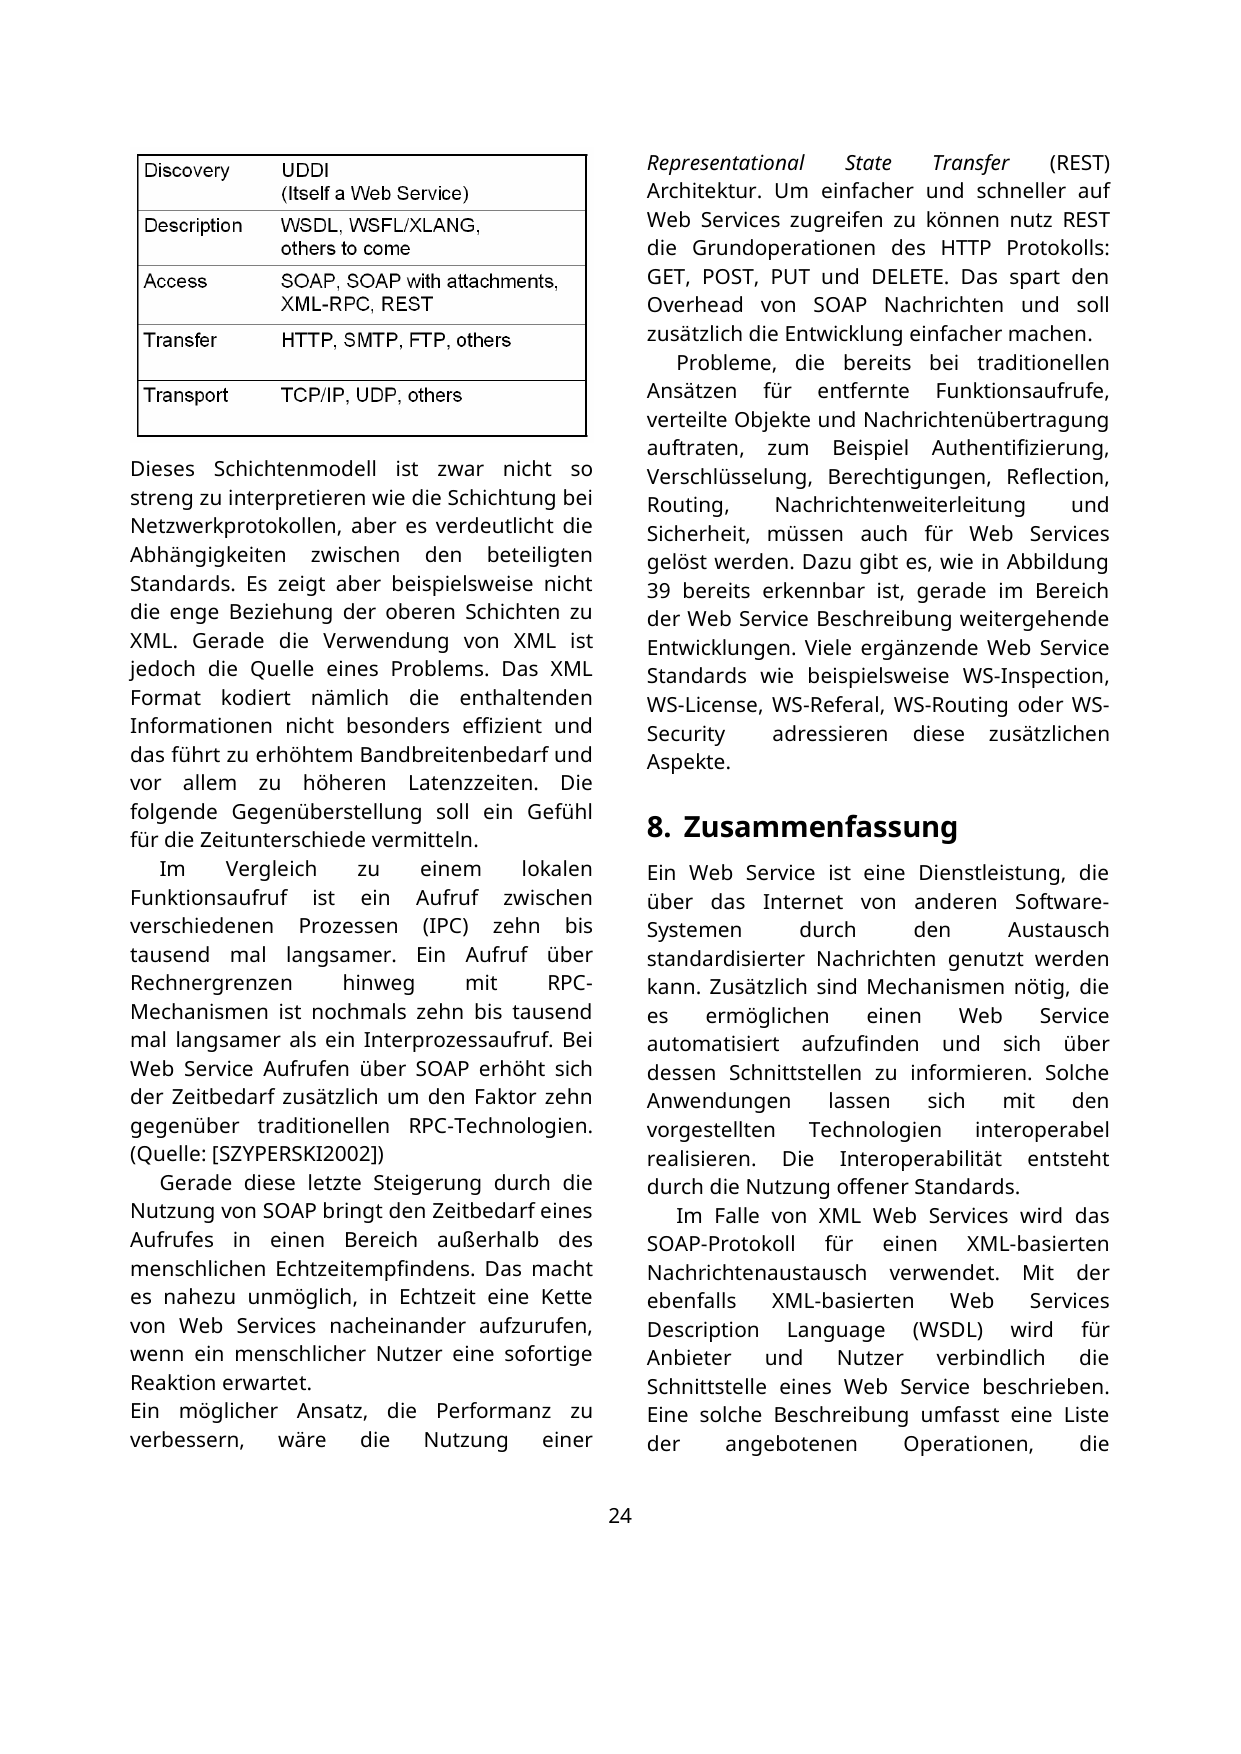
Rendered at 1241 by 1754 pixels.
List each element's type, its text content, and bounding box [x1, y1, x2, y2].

subtitle Zusammenfassung [647, 806, 1110, 846]
text Gerade diese letzte Steigerung durch die Nutzung von SOAP bringt den Zeitbedarf eines Aufrufes in einen Bereich außerhalb des menschlichen Echtzeitempfindens. Das macht es nahezu unmöglich, in Echtzeit eine Kette von Web Services nacheinander aufzurufen, wenn ein menschlicher Nutzer eine sofortige Reaktion erwartet. [130, 1168, 593, 1396]
text Probleme, die bereits bei traditionellen Ansätzen für entfernte Funktionsaufrufe, verteilte Objekte und Nachrichtenübertragung auftraten, zum Beispiel Authentifizierung, Verschlüsselung, Berechtigungen, Reflection, Routing, Nachrichtenweiterleitung und Sicherheit, müssen auch für Web Services gelöst werden. Dazu gibt es, wie in Abbildung 39 bereits erkennbar ist, gerade im Bereich der Web Service Beschreibung weitergehende Entwicklungen. Viele ergänzende Web Service Standards wie beispielsweise WS-Inspection, WS-License, WS-Referal, WS-Routing oder WS-Security adressieren diese zusätzlichen Aspekte. [647, 347, 1110, 776]
text Ein möglicher Ansatz, die Performanz zu verbessern, wäre die Nutzung einer [130, 1396, 593, 1453]
text Representational State Transfer (REST) Architektur. Um einfacher und schneller auf Web Services zugreifen zu können nutz REST die Grundoperationen des HTTP Protokolls: GET, POST, PUT und DELETE. Das spart den Overhead von SOAP Nachrichten und soll zusätzlich die Entwicklung einfacher machen. [647, 148, 1110, 347]
text Dieses Schichtenmodell ist zwar nicht so streng zu interpretieren wie die Schichtung bei Netzwerkprotokollen, aber es verdeutlicht die Abhängigkeiten zwischen den beteiligten Standards. Es zeigt aber beispielsweise nicht die enge Beziehung der oberen Schichten zu XML. Gerade die Verwendung von XML ist jedoch die Quelle eines Problems. Das XML Format kodiert nämlich die enthaltenden Informationen nicht besonders effizient und das führt zu erhöhtem Bandbreitenbedarf und vor allem zu höheren Latenzzeiten. Die folgende Gegenüberstellung soll ein Gefühl für die Zeitunterschiede vermitteln. [130, 443, 593, 854]
text Im Vergleich zu einem lokalen Funktionsaufruf ist ein Aufruf zwischen verschiedenen Prozessen (IPC) zehn bis tausend mal langsamer. Ein Aufruf über Rechnergrenzen hinweg mit RPC-Mechanismen ist nochmals zehn bis tausend mal langsamer als ein Interprozessaufruf. Bei Web Service Aufrufen über SOAP erhöht sich der Zeitbedarf zusätzlich um den Faktor zehn gegenüber traditionellen RPC-Technologien. (Quelle: [SZYPERSKI2002]) [130, 854, 593, 1168]
text Im Falle von XML Web Services wird das SOAP-Protokoll für einen XML-basierten Nachrichtenaustausch verwendet. Mit der ebenfalls XML-basierten Web Services Description Language (WSDL) wird für Anbieter und Nutzer verbindlich die Schnittstelle eines Web Service beschrieben. Eine solche Beschreibung umfasst eine Liste der angebotenen Operationen, die [647, 1201, 1110, 1457]
text Ein Web Service ist eine Dienstleistung, die über das Internet von anderen Software-Systemen durch den Austausch standardisierter Nachrichten genutzt werden kann. Zusätzlich sind Mechanismen nötig, die es ermöglichen einen Web Service automatisiert aufzufinden und sich über dessen Schnittstellen zu informieren. Solche Anwendungen lassen sich mit den vorgestellten Technologien interoperabel realisieren. Die Interoperabilität entsteht durch die Nutzung offener Standards. [647, 858, 1110, 1201]
picture [129, 147, 594, 443]
